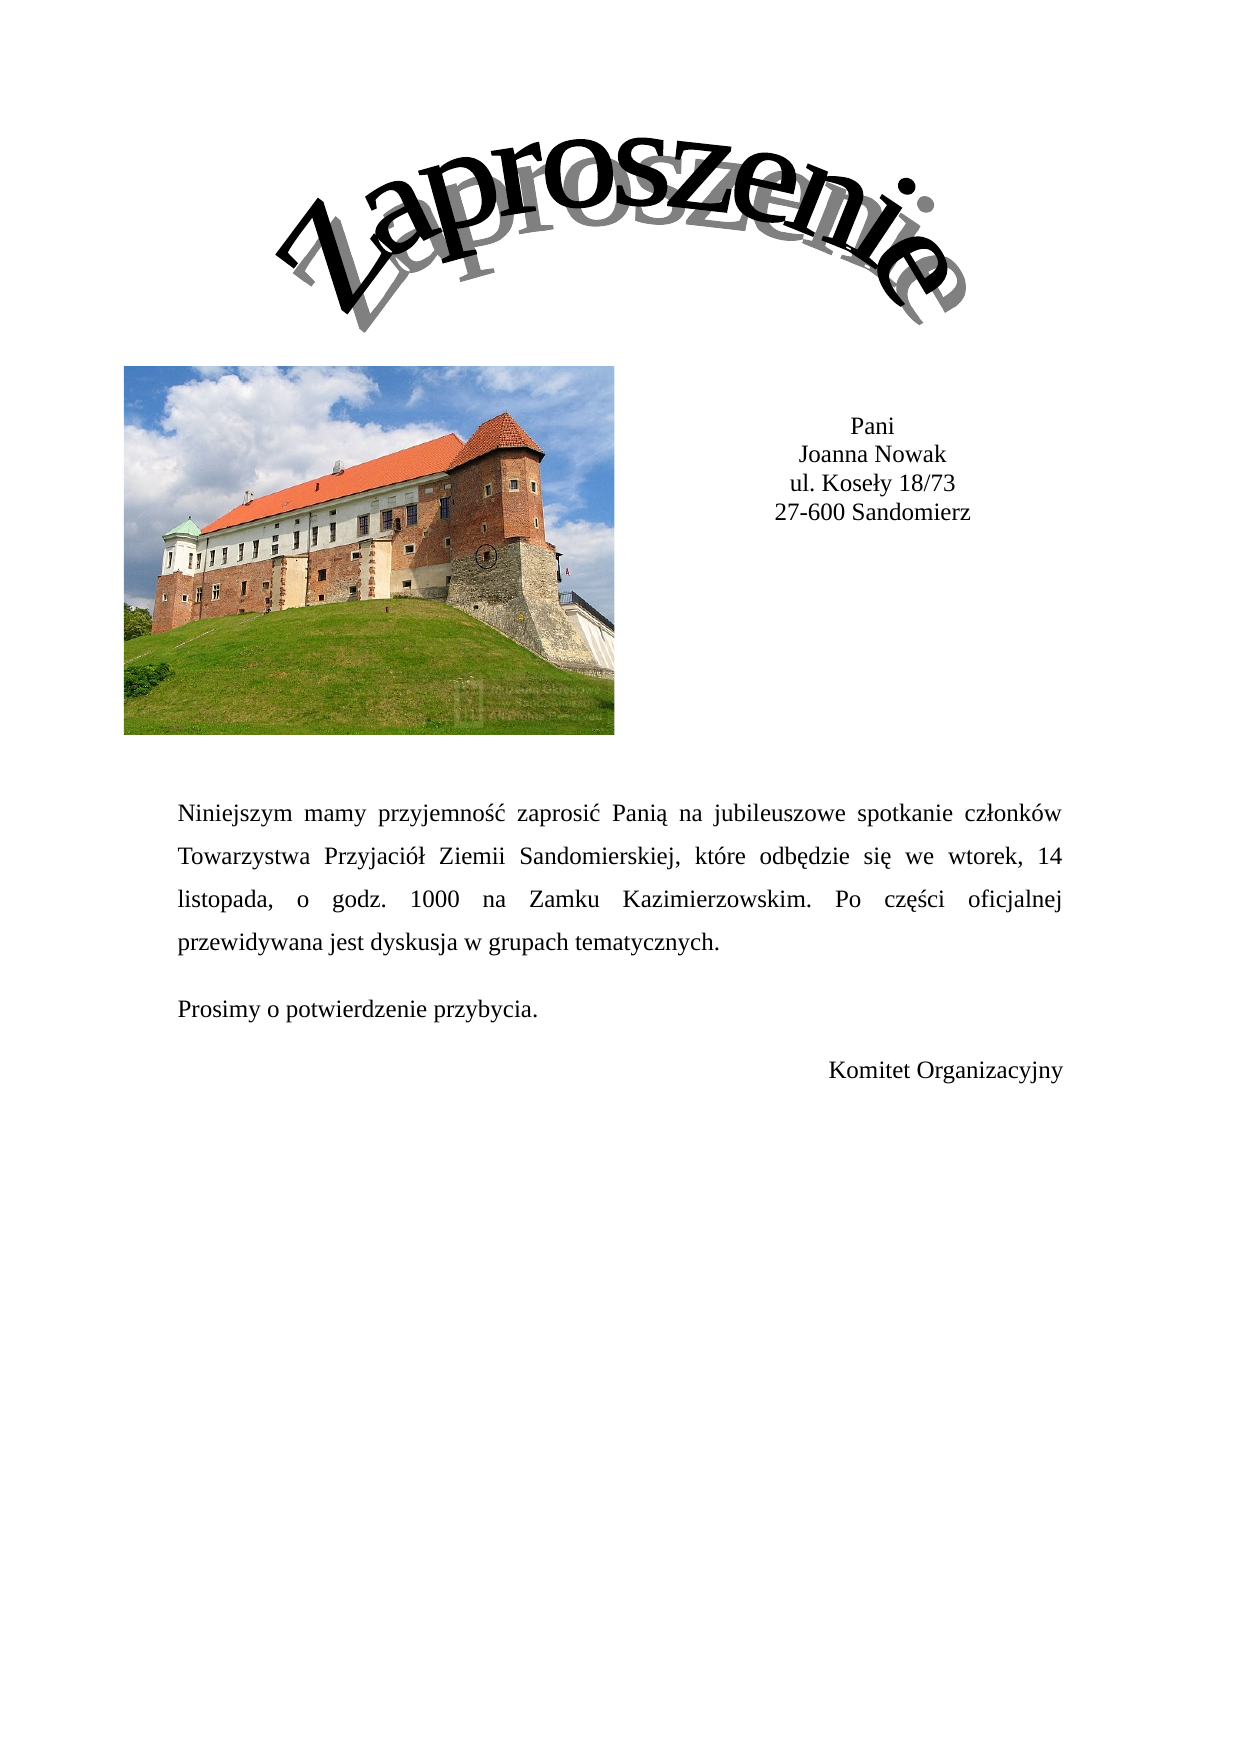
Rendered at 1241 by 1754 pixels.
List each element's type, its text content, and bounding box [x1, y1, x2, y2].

text Joanna Nowak [651, 439, 1093, 468]
table_header [118, 361, 620, 769]
text 27-600 Sandomierz [651, 497, 1093, 526]
text Komitet Organizacyjny [177, 1055, 1063, 1083]
table_header [620, 361, 1122, 769]
text Prosimy o potwierdzenie przybycia. [177, 994, 1063, 1023]
text Pani [651, 411, 1093, 439]
text ul. Koseły 18/73 [651, 468, 1093, 497]
picture [123, 366, 615, 735]
text Niniejszym mamy przyjemność zaprosić Panią na jubileuszowe spotkanie członków Towarzystwa Przyjaciół Ziemii Sandomierskiej, które odbędzie się we wtorek, 14 listopada, o godz. 1000 na Zamku Kazimierzowskim. Po części oficjalnej przewidywana jest dyskusja w grupach tematycznych. [177, 798, 1063, 956]
